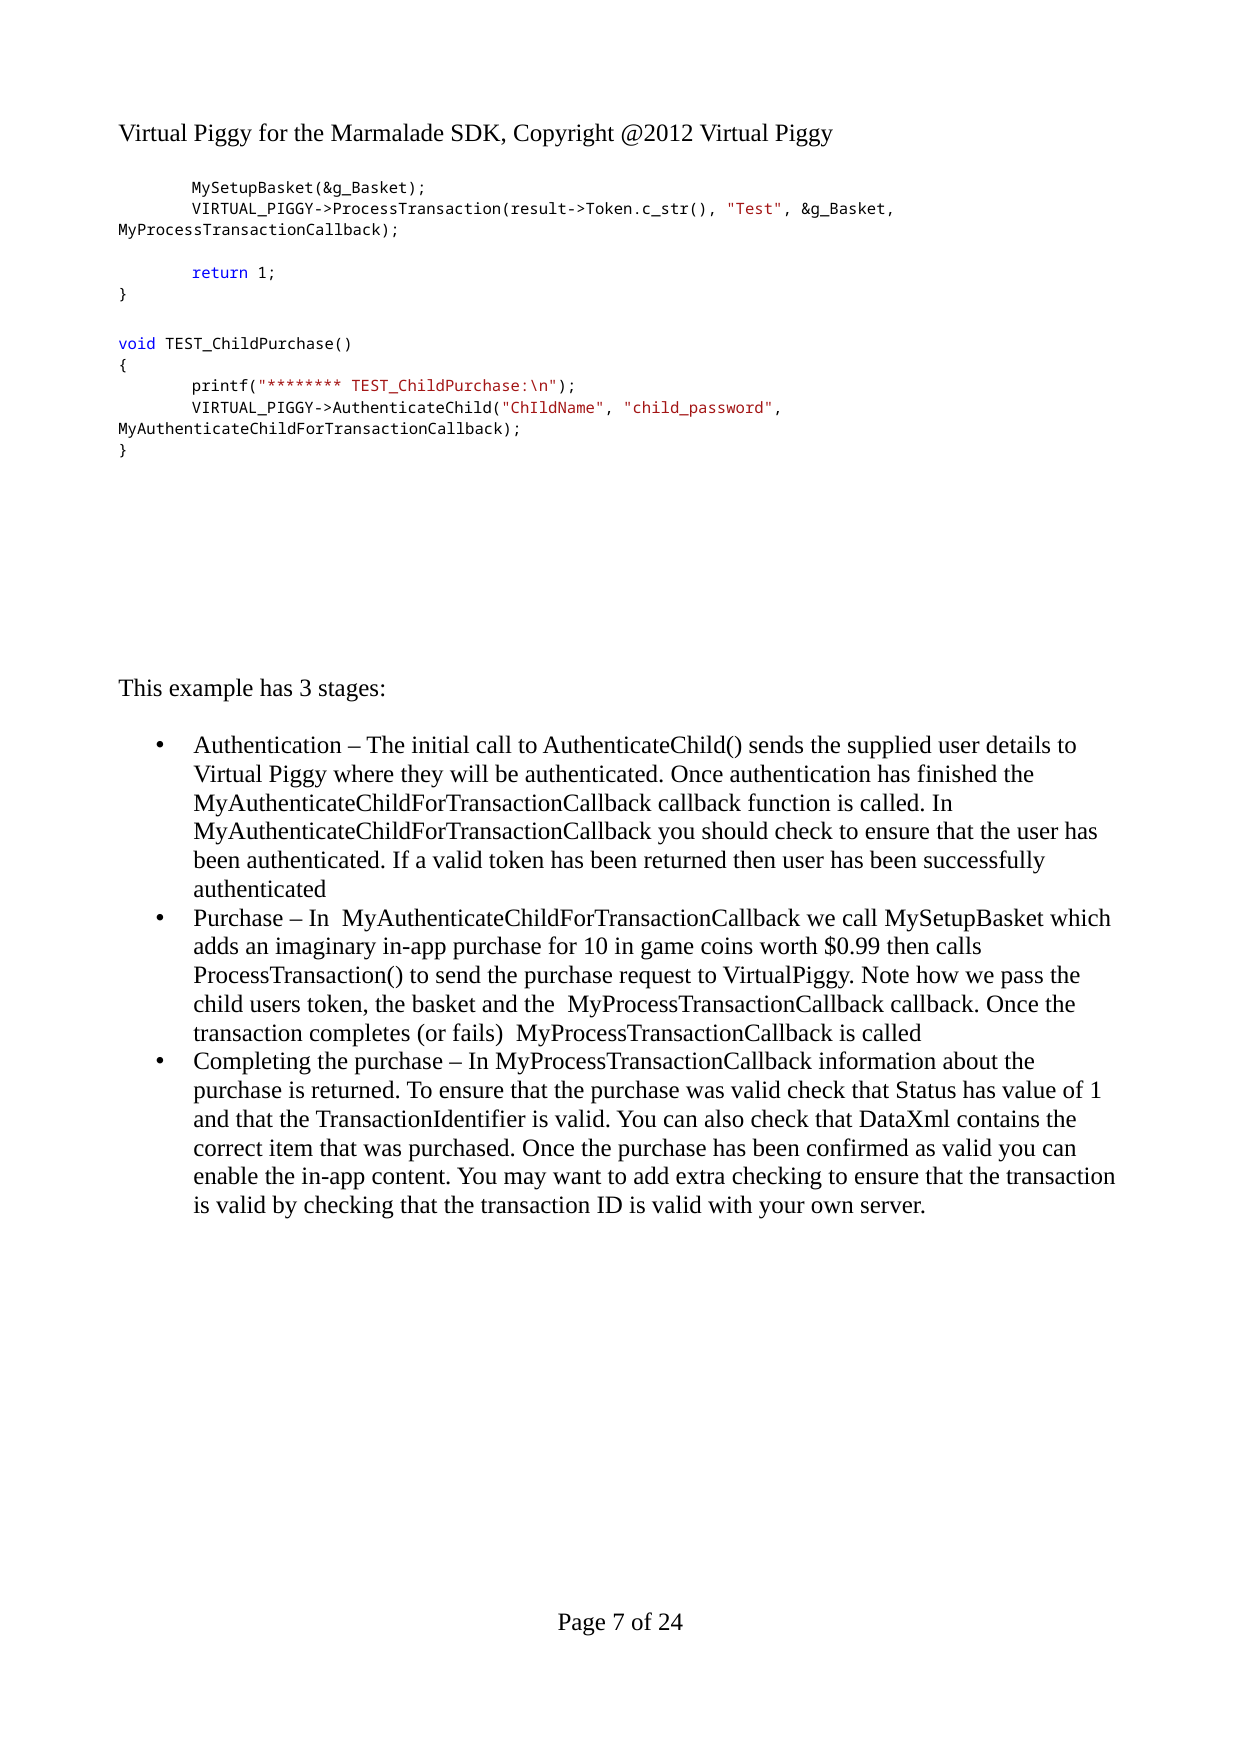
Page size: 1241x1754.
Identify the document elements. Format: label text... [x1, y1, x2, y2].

text { [118, 354, 1122, 375]
text return 1; [118, 261, 1122, 283]
text printf("******** TEST_ChildPurchase:\n"); [118, 375, 1122, 396]
text void TEST_ChildPurchase() [118, 333, 1122, 354]
list Purchase – In MyAuthenticateChildForTransactionCallback we call MySetupBasket which adds an imaginary in-app purchase for 10 in game coins worth $0.99 then calls ProcessTransaction() to send the purchase request to VirtualPiggy. Note how we pass the child users token, the basket and the MyProcessTransactionCallback callback. Once the transaction completes (or fails) MyProcessTransactionCallback is called [156, 903, 1122, 1046]
text VIRTUAL_PIGGY->ProcessTransaction(result->Token.c_str(), "Test", &g_Basket, MyProcessTransactionCallback); [118, 198, 1122, 240]
text This example has 3 stages: [118, 673, 1122, 701]
text VIRTUAL_PIGGY->AuthenticateChild("ChIldName", "child_password", MyAuthenticateChildForTransactionCallback); [118, 396, 1122, 439]
text MySetupBasket(&g_Basket); [118, 176, 1122, 198]
list Authentication – The initial call to AuthenticateChild() sends the supplied user details to Virtual Piggy where they will be authenticated. Once authentication has finished the MyAuthenticateChildForTransactionCallback callback function is called. In MyAuthenticateChildForTransactionCallback you should check to ensure that the user has been authenticated. If a valid token has been returned then user has been successfully authenticated [156, 730, 1122, 903]
list Completing the purchase – In MyProcessTransactionCallback information about the purchase is returned. To ensure that the purchase was valid check that Status has value of 1 and that the TransactionIdentifier is valid. You can also check that DataXml contains the correct item that was purchased. Once the purchase has been confirmed as valid you can enable the in-app content. You may want to add extra checking to ensure that the transaction is valid by checking that the transaction ID is valid with your own server. [156, 1046, 1122, 1219]
text } [118, 439, 1122, 460]
text } [118, 283, 1122, 304]
